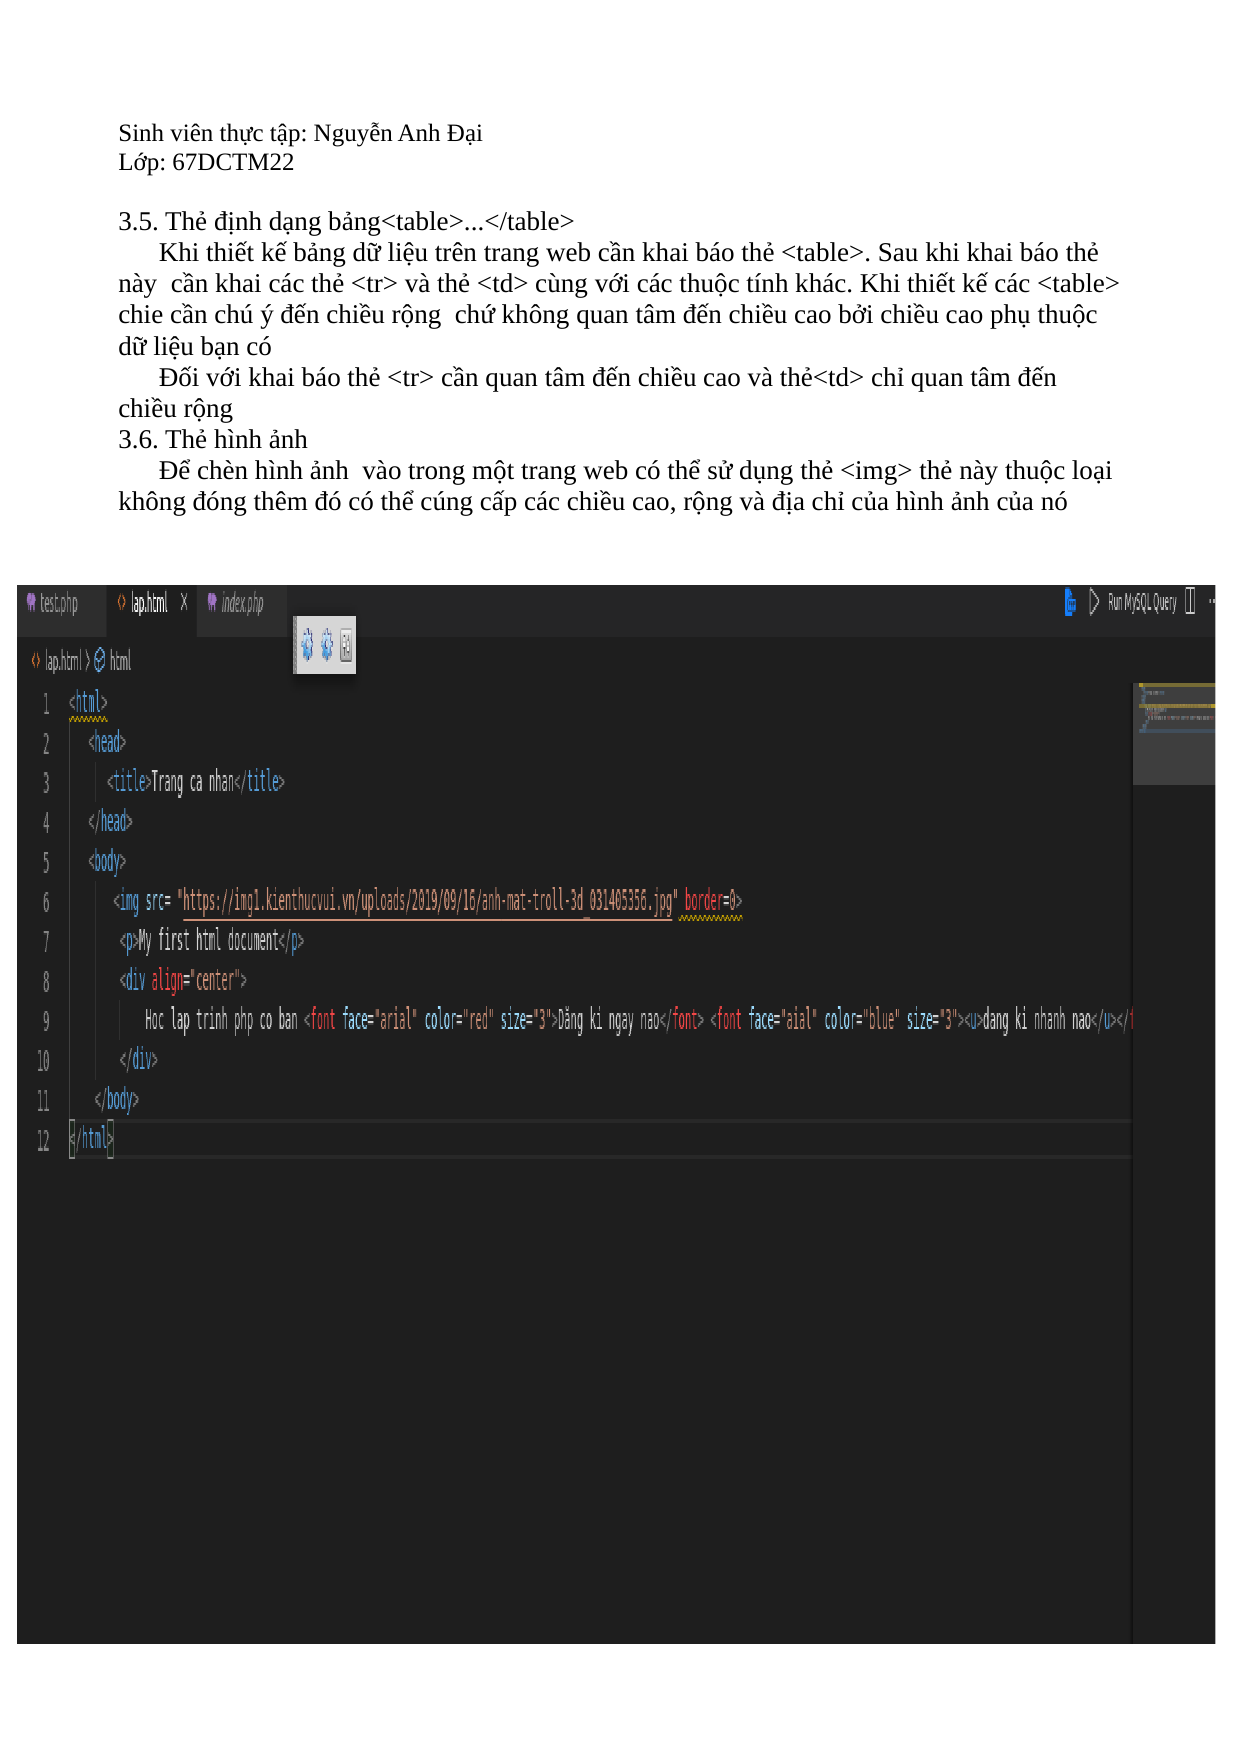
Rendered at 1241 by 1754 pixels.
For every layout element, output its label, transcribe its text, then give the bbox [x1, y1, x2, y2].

text Đối với khai báo thẻ <tr> cần quan tâm đến chiều cao và thẻ<td> chỉ quan tâm đến chiều rộng [118, 361, 1122, 423]
text 3.6. Thẻ hình ảnh [118, 423, 1122, 454]
picture [17, 585, 1216, 1644]
text Khi thiết kế bảng dữ liệu trên trang web cần khai báo thẻ <table>. Sau khi khai báo thẻ này cần khai các thẻ <tr> và thẻ <td> cùng với các thuộc tính khác. Khi thiết kế các <table> chie cần chú ý đến chiều rộng chứ không quan tâm đến chiều cao bởi chiều cao phụ thuộc dữ liệu bạn có [118, 236, 1122, 361]
text 3.5. Thẻ định dạng bảng<table>...</table> [118, 205, 1122, 236]
text Để chèn hình ảnh vào trong một trang web có thể sử dụng thẻ <img> thẻ này thuộc loại không đóng thêm đó có thể cúng cấp các chiều cao, rộng và địa chỉ của hình ảnh của nó [118, 454, 1122, 517]
